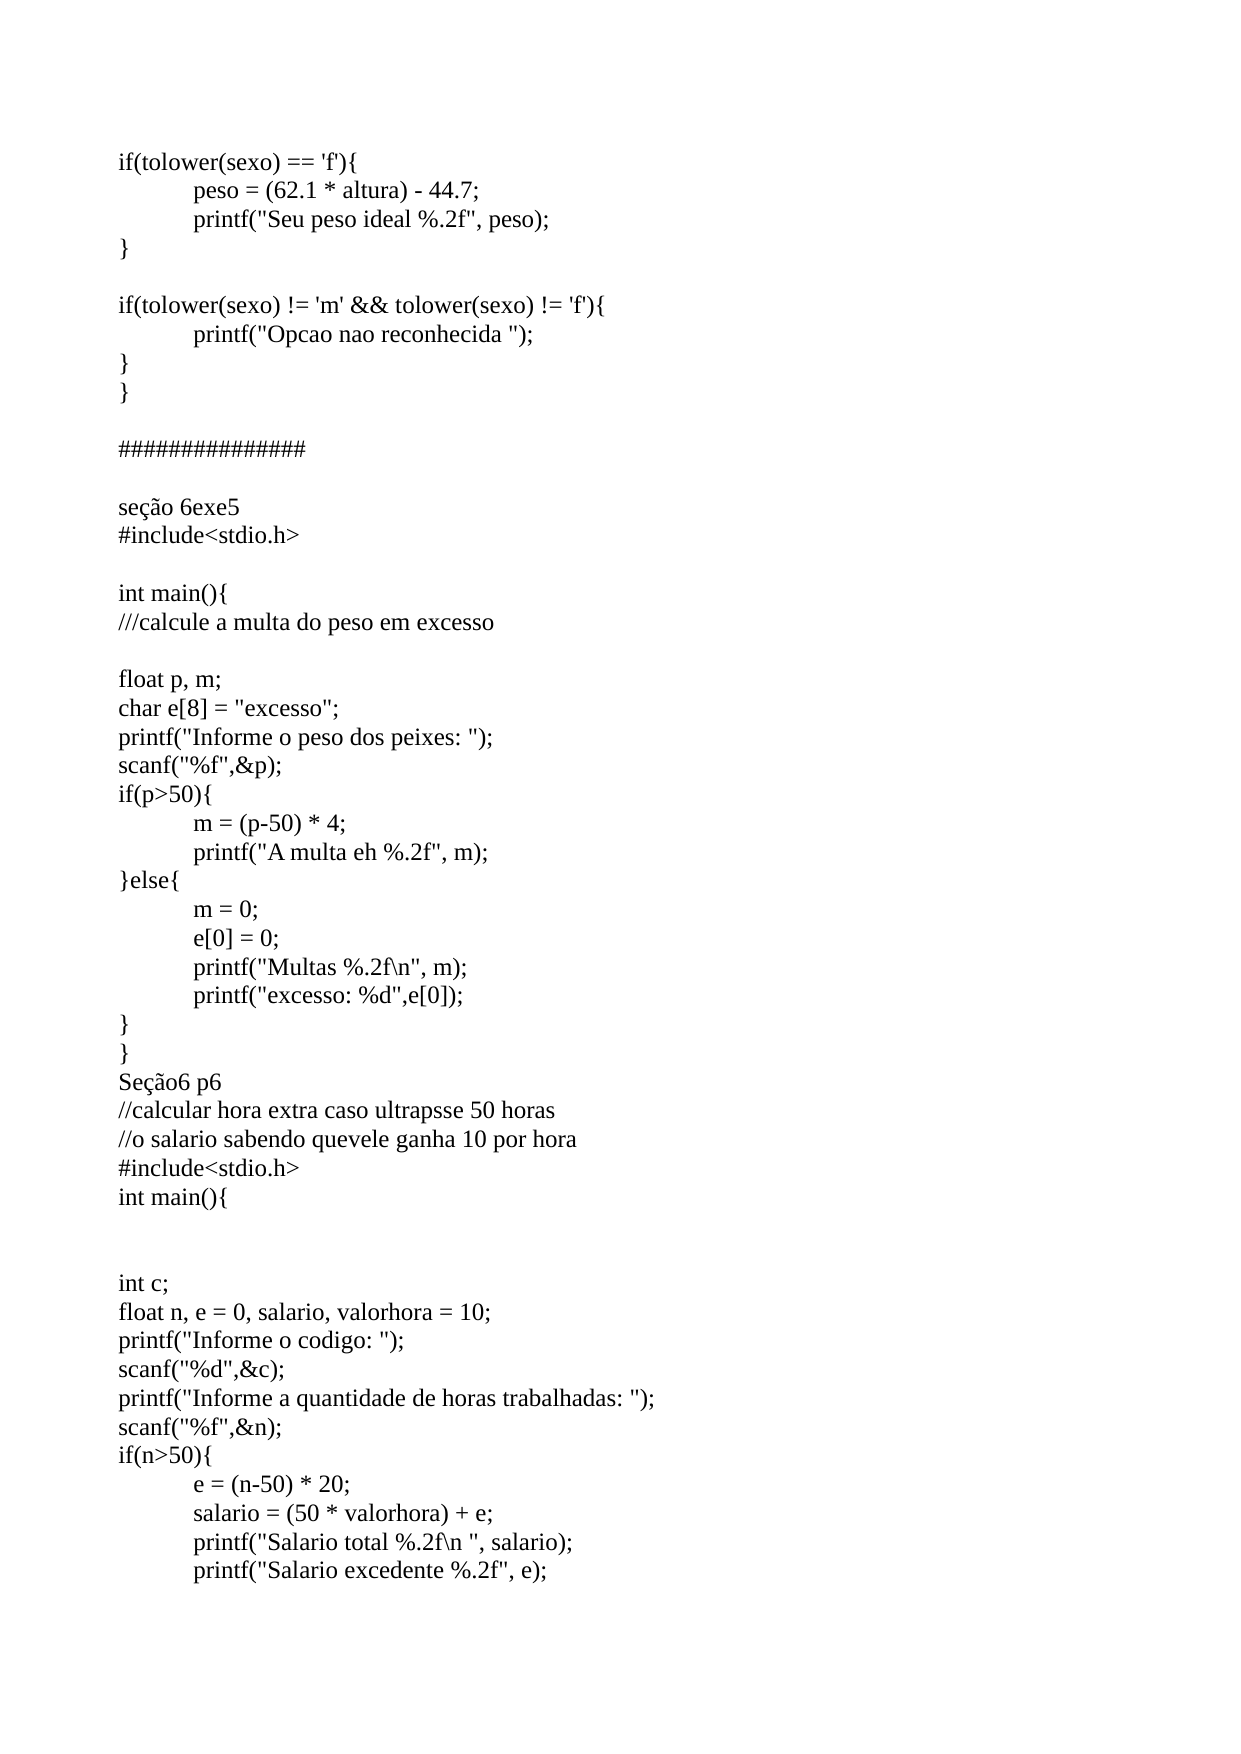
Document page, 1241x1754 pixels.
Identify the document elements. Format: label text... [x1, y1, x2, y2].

text if(n>50){ [118, 1441, 1122, 1469]
text printf("Multas %.2f\n", m); [118, 952, 1122, 981]
text printf("A multa eh %.2f", m); [118, 837, 1122, 866]
text } [118, 377, 1122, 406]
text m = 0; [118, 894, 1122, 923]
text float p, m; [118, 664, 1122, 693]
text int main(){ [118, 578, 1122, 607]
text peso = (62.1 * altura) - 44.7; [118, 176, 1122, 204]
text #include<stdio.h> [118, 1153, 1122, 1182]
text char e[8] = "excesso"; [118, 693, 1122, 722]
text e[0] = 0; [118, 923, 1122, 952]
text m = (p-50) * 4; [118, 808, 1122, 837]
text printf("Salario excedente %.2f", e); [118, 1556, 1122, 1584]
text printf("Informe a quantidade de horas trabalhadas: "); [118, 1383, 1122, 1412]
text printf("Informe o peso dos peixes: "); [118, 722, 1122, 751]
text scanf("%d",&c); [118, 1354, 1122, 1383]
text #include<stdio.h> [118, 521, 1122, 549]
text }else{ [118, 866, 1122, 894]
text if(tolower(sexo) == 'f'){ [118, 147, 1122, 176]
text e = (n-50) * 20; [118, 1469, 1122, 1498]
text } [118, 233, 1122, 262]
text } [118, 1038, 1122, 1067]
text printf("excesso: %d",e[0]); [118, 981, 1122, 1009]
text if(p>50){ [118, 779, 1122, 808]
text int c; [118, 1268, 1122, 1297]
text } [118, 1009, 1122, 1038]
text scanf("%f",&p); [118, 751, 1122, 779]
text printf("Opcao nao reconhecida "); [118, 319, 1122, 348]
text ///calcule a multa do peso em excesso [118, 607, 1122, 636]
text //o salario sabendo quevele ganha 10 por hora [118, 1124, 1122, 1153]
text salario = (50 * valorhora) + e; [118, 1498, 1122, 1527]
text printf("Seu peso ideal %.2f", peso); [118, 204, 1122, 233]
text if(tolower(sexo) != 'm' && tolower(sexo) != 'f'){ [118, 291, 1122, 319]
text printf("Salario total %.2f\n ", salario); [118, 1527, 1122, 1556]
text scanf("%f",&n); [118, 1412, 1122, 1441]
text int main(){ [118, 1182, 1122, 1211]
text //calcular hora extra caso ultrapsse 50 horas [118, 1096, 1122, 1124]
text Seção6 p6 [118, 1067, 1122, 1096]
text float n, e = 0, salario, valorhora = 10; [118, 1297, 1122, 1326]
text } [118, 348, 1122, 377]
text ############### [118, 434, 1122, 463]
text seção 6exe5 [118, 492, 1122, 521]
text printf("Informe o codigo: "); [118, 1326, 1122, 1354]
